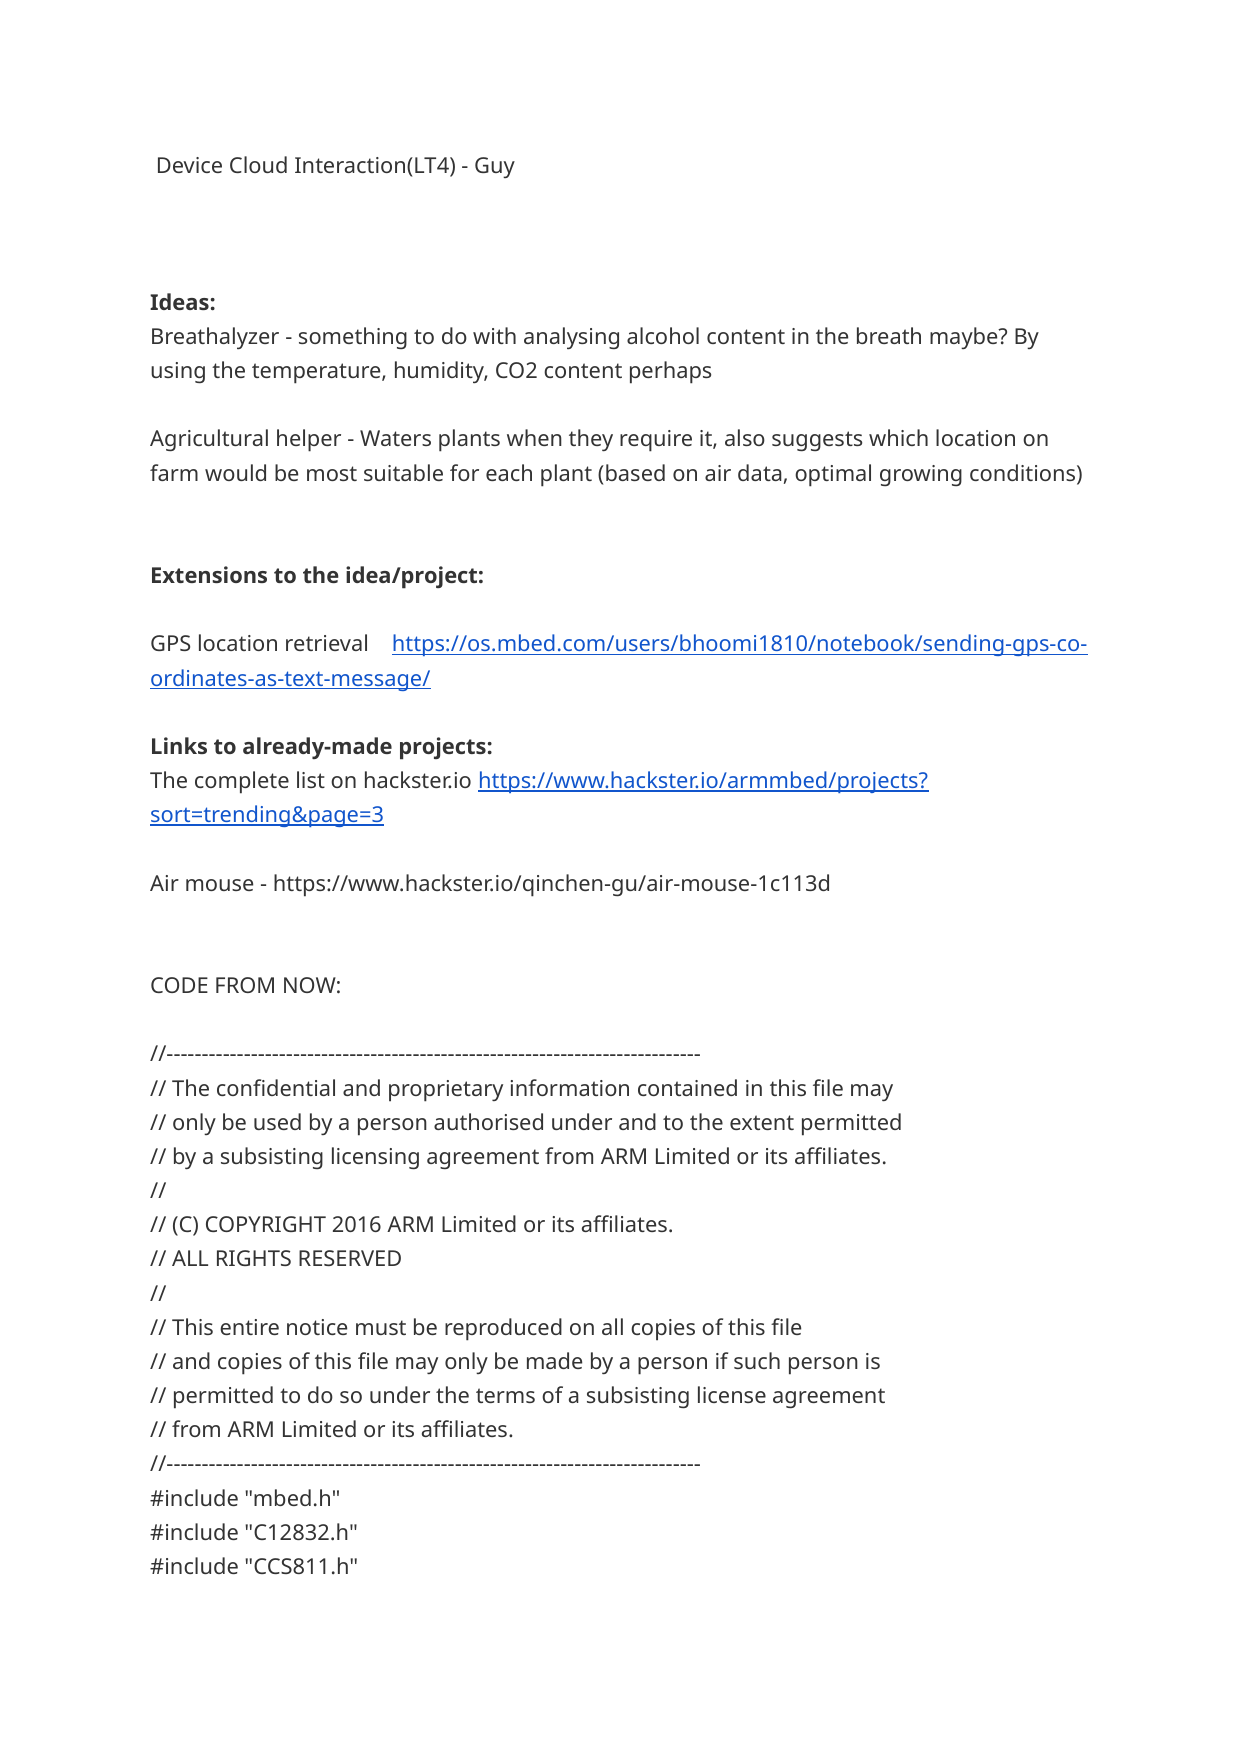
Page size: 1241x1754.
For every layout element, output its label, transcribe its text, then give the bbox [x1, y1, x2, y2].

text Extensions to the idea/project: [150, 560, 1090, 590]
text Breathalyzer - something to do with analysing alcohol content in the breath maybe? By using the temperature, humidity, CO2 content perhaps [150, 321, 1090, 385]
text // ALL RIGHTS RESERVED [150, 1243, 1090, 1273]
text Air mouse - https://www.hackster.io/qinchen-gu/air-mouse-1c113d [150, 867, 1090, 897]
text #include "C12832.h" [150, 1517, 1090, 1546]
text #include "mbed.h" [150, 1482, 1090, 1512]
text // by a subsisting licensing agreement from ARM Limited or its affiliates. [150, 1141, 1090, 1171]
text Device Cloud Interaction(LT4) - Guy [150, 150, 1090, 180]
text Agricultural helper - Waters plants when they require it, also suggests which location on farm would be most suitable for each plant (based on air data, optimal growing conditions) [150, 423, 1090, 487]
text // [150, 1175, 1090, 1205]
text // The confidential and proprietary information contained in this file may [150, 1072, 1090, 1102]
text The complete list on hackster.io https://www.hackster.io/armmbed/projects?sort=trending&page=3 [150, 765, 1090, 829]
text // and copies of this file may only be made by a person if such person is [150, 1346, 1090, 1376]
text Links to already-made projects: [150, 731, 1090, 761]
text // only be used by a person authorised under and to the extent permitted [150, 1107, 1090, 1136]
text // from ARM Limited or its affiliates. [150, 1414, 1090, 1444]
text #include "CCS811.h" [150, 1551, 1090, 1581]
text //---------------------------------------------------------------------------- [150, 1448, 1090, 1478]
text // permitted to do so under the terms of a subsisting license agreement [150, 1380, 1090, 1410]
text // [150, 1277, 1090, 1307]
text // This entire notice must be reproduced on all copies of this file [150, 1312, 1090, 1341]
text //---------------------------------------------------------------------------- [150, 1038, 1090, 1068]
text Ideas: [150, 287, 1090, 316]
text // (C) COPYRIGHT 2016 ARM Limited or its affiliates. [150, 1209, 1090, 1239]
text GPS location retrieval https://os.mbed.com/users/bhoomi1810/notebook/sending-gps-co-ordinates-as-text-message/ [150, 628, 1090, 692]
text CODE FROM NOW: [150, 970, 1090, 1000]
